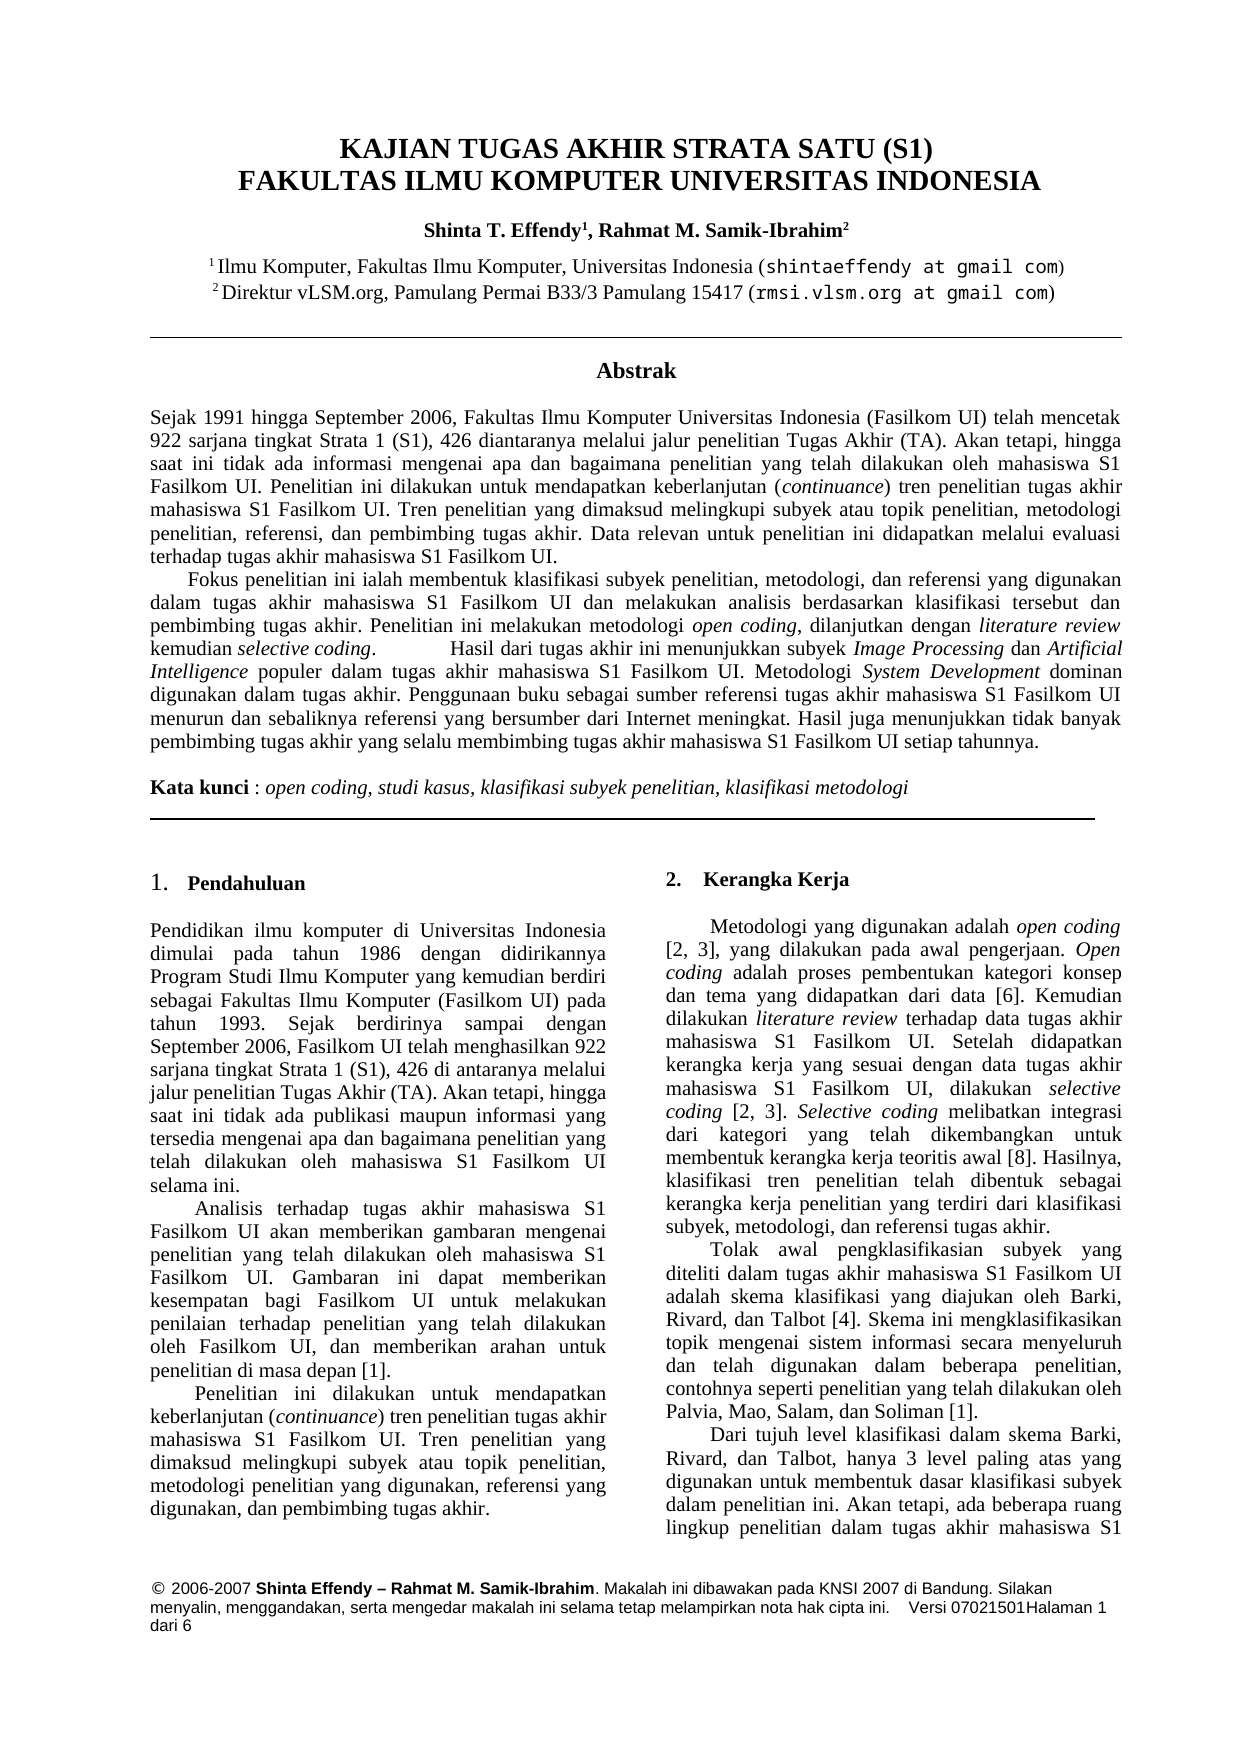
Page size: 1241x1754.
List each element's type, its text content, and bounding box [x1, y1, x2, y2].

text Metodologi yang digunakan adalah open coding [2, 3], yang dilakukan pada awal pengerjaan. Open coding adalah proses pembentukan kategori konsep dan tema yang didapatkan dari data [6]. Kemudian dilakukan literature review terhadap data tugas akhir mahasiswa S1 Fasilkom UI. Setelah didapatkan kerangka kerja yang sesuai dengan data tugas akhir mahasiswa S1 Fasilkom UI, dilakukan selective coding [2, 3]. Selective coding melibatkan integrasi dari kategori yang telah dikembangkan untuk membentuk kerangka kerja teoritis awal [8]. Hasilnya, klasifikasi tren penelitian telah dibentuk sebagai kerangka kerja penelitian yang terdiri dari klasifikasi subyek, metodologi, dan referensi tugas akhir. [666, 914, 1122, 1238]
text Sejak 1991 hingga September 2006, Fakultas Ilmu Komputer Universitas Indonesia (Fasilkom UI) telah mencetak 922 sarjana tingkat Strata 1 (S1), 426 diantaranya melalui jalur penelitian Tugas Akhir (TA). Akan tetapi, hingga saat ini tidak ada informasi mengenai apa dan bagaimana penelitian yang telah dilakukan oleh mahasiswa S1 Fasilkom UI. Penelitian ini dilakukan untuk mendapatkan keberlanjutan (continuance) tren penelitian tugas akhir mahasiswa S1 Fasilkom UI. Tren penelitian yang dimaksud melingkupi subyek atau topik penelitian, metodologi penelitian, referensi, dan pembimbing tugas akhir. Data relevan untuk penelitian ini didapatkan melalui evaluasi terhadap tugas akhir mahasiswa S1 Fasilkom UI. [150, 406, 1122, 568]
text Dari tujuh level klasifikasi dalam skema Barki, Rivard, dan Talbot, hanya 3 level paling atas yang digunakan untuk membentuk dasar klasifikasi subyek dalam penelitian ini. Akan tetapi, ada beberapa ruang lingkup penelitian dalam tugas akhir mahasiswa S1 [666, 1423, 1122, 1539]
list Kerangka Kerja [666, 868, 1122, 891]
text Tolak awal pengklasifikasian subyek yang diteliti dalam tugas akhir mahasiswa S1 Fasilkom UI adalah skema klasifikasi yang diajukan oleh Barki, Rivard, dan Talbot [4]. Skema ini mengklasifikasikan topik mengenai sistem informasi secara menyeluruh dan telah digunakan dalam beberapa penelitian, contohnya seperti penelitian yang telah dilakukan oleh Palvia, Mao, Salam, dan Soliman [1]. [666, 1238, 1122, 1423]
text Fokus penelitian ini ialah membentuk klasifikasi subyek penelitian, metodologi, dan referensi yang digunakan dalam tugas akhir mahasiswa S1 Fasilkom UI dan melakukan analisis berdasarkan klasifikasi tersebut dan pembimbing tugas akhir. Penelitian ini melakukan metodologi open coding, dilanjutkan dengan literature review kemudian selective coding. Hasil dari tugas akhir ini menunjukkan subyek Image Processing dan Artificial Intelligence populer dalam tugas akhir mahasiswa S1 Fasilkom UI. Metodologi System Development dominan digunakan dalam tugas akhir. Penggunaan buku sebagai sumber referensi tugas akhir mahasiswa S1 Fasilkom UI menurun dan sebaliknya referensi yang bersumber dari Internet meningkat. Hasil juga menunjukkan tidak banyak pembimbing tugas akhir yang selalu membimbing tugas akhir mahasiswa S1 Fasilkom UI setiap tahunnya. [150, 568, 1122, 753]
text KAJIAN TUGAS AKHIR STRATA SATU (S1) [150, 132, 1122, 164]
text Kata kunci : open coding, studi kasus, klasifikasi subyek penelitian, klasifikasi metodologi [150, 776, 1122, 799]
text 2 Direktur vLSM.org, Pamulang Permai B33/3 Pamulang 15417 (rmsi.vlsm.org at gmail com) [150, 279, 1122, 305]
list Pendahuluan [150, 868, 607, 896]
text Penelitian ini dilakukan untuk mendapatkan keberlanjutan (continuance) tren penelitian tugas akhir mahasiswa S1 Fasilkom UI. Tren penelitian yang dimaksud melingkupi subyek atau topik penelitian, metodologi penelitian yang digunakan, referensi yang digunakan, dan pembimbing tugas akhir. [150, 1382, 607, 1520]
text 1 Ilmu Komputer, Fakultas Ilmu Komputer, Universitas Indonesia (shintaeffendy at gmail com) [150, 254, 1122, 279]
text Abstrak [150, 358, 1122, 383]
text Pendidikan ilmu komputer di Universitas Indonesia dimulai pada tahun 1986 dengan didirikannya Program Studi Ilmu Komputer yang kemudian berdiri sebagai Fakultas Ilmu Komputer (Fasilkom UI) pada tahun 1993. Sejak berdirinya sampai dengan September 2006, Fasilkom UI telah menghasilkan 922 sarjana tingkat Strata 1 (S1), 426 di antaranya melalui jalur penelitian Tugas Akhir (TA). Akan tetapi, hingga saat ini tidak ada publikasi maupun informasi yang tersedia mengenai apa dan bagaimana penelitian yang telah dilakukan oleh mahasiswa S1 Fasilkom UI selama ini. [150, 919, 607, 1197]
text Analisis terhadap tugas akhir mahasiswa S1 Fasilkom UI akan memberikan gambaran mengenai penelitian yang telah dilakukan oleh mahasiswa S1 Fasilkom UI. Gambaran ini dapat memberikan kesempatan bagi Fasilkom UI untuk melakukan penilaian terhadap penelitian yang telah dilakukan oleh Fasilkom UI, dan memberikan arahan untuk penelitian di masa depan [1]. [150, 1197, 607, 1382]
text FAKULTAS ILMU KOMPUTER UNIVERSITAS INDONESIA [150, 164, 1122, 197]
text Shinta T. Effendy1, Rahmat M. Samik-Ibrahim2 [150, 219, 1122, 242]
